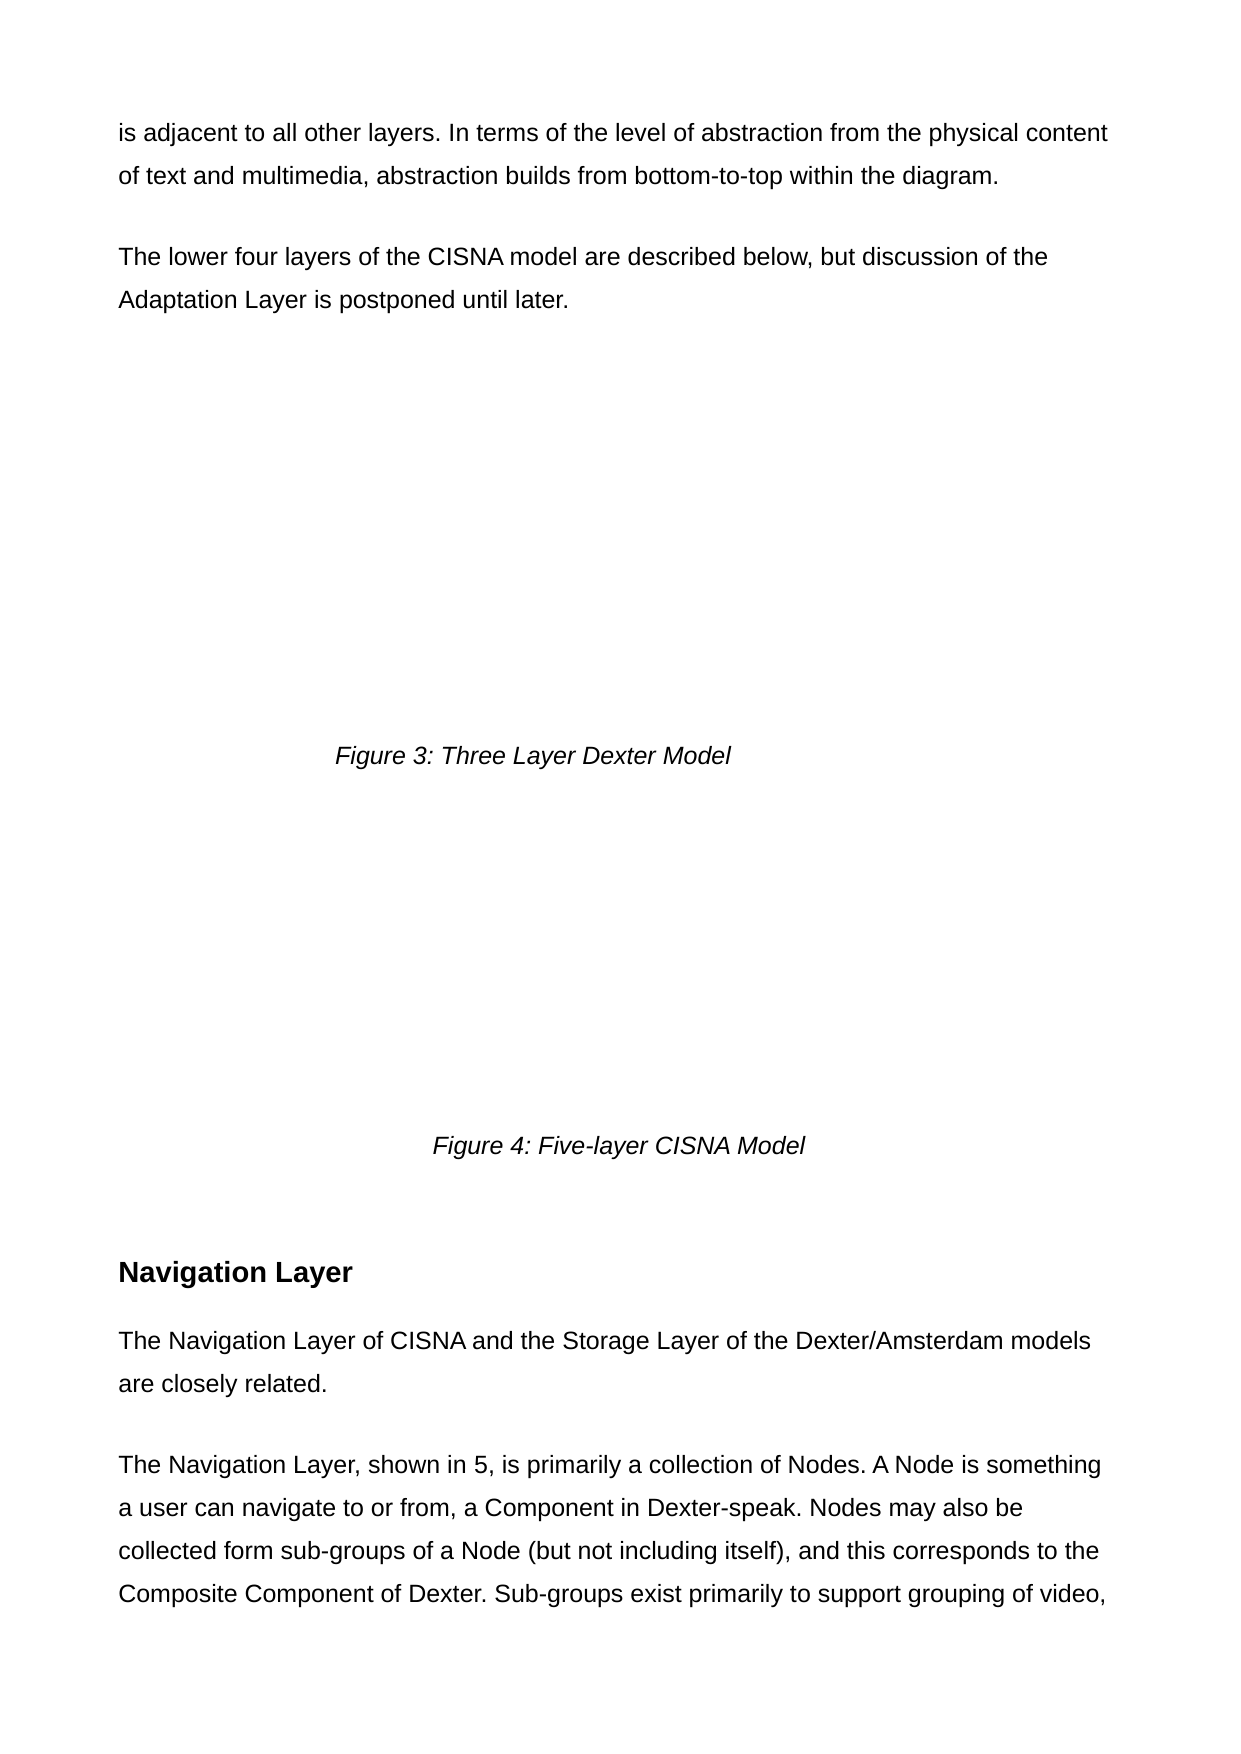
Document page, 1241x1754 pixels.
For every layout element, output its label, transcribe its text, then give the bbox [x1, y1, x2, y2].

text Figure 3: Three Layer Dexter Model [335, 353, 905, 769]
text The Navigation Layer, shown in Figure 5, is primarily a collection of Nodes. A Node is something a user can navigate to or from, a Component in Dexter-speak. Nodes may also be collected form sub-groups of a Node (but not including itself), and this corresponds to the Composite Component of Dexter. Sub-groups exist primarily to support grouping of video, audio and captioning. It is not intended to describe “pages” (of documents or of websites), which are considered rather to be Views of content. [118, 1450, 1122, 1608]
text Figure 4: Five-layer CISNA Model [370, 852, 870, 1160]
subtitle Navigation Layer [118, 1255, 1122, 1288]
text The lower four layers of the CISNA model are described below, but discussion of the Adaptation Layer is postponed until later. [118, 242, 1122, 314]
text The Navigation Layer of CISNA and the Storage Layer of the Dexter/Amsterdam models are closely related. [118, 1326, 1122, 1398]
text is adjacent to all other layers. In terms of the level of abstraction from the physical content of text and multimedia, abstraction builds from bottom-to-top within the diagram. [118, 118, 1122, 190]
